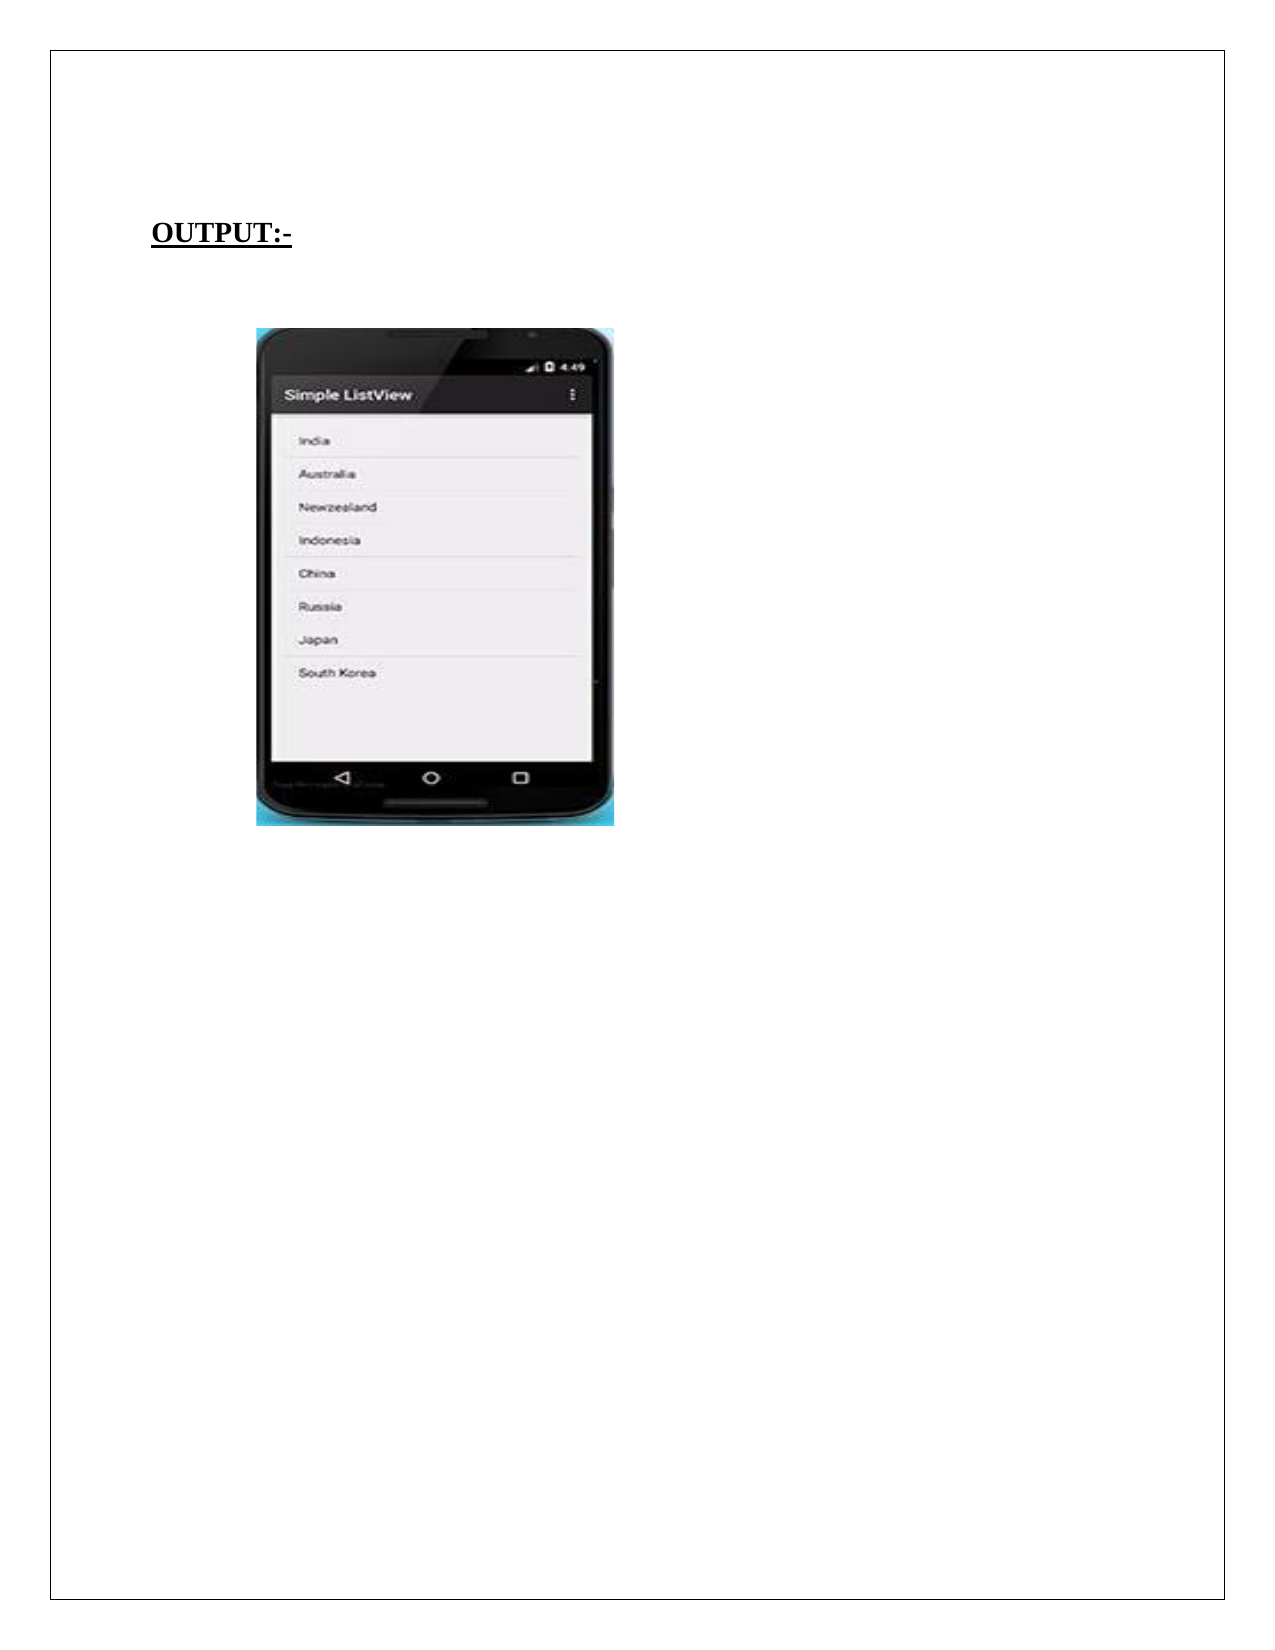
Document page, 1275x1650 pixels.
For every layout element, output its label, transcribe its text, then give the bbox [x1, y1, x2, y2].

text OUTPUT:- [151, 215, 1218, 249]
picture [256, 328, 615, 826]
